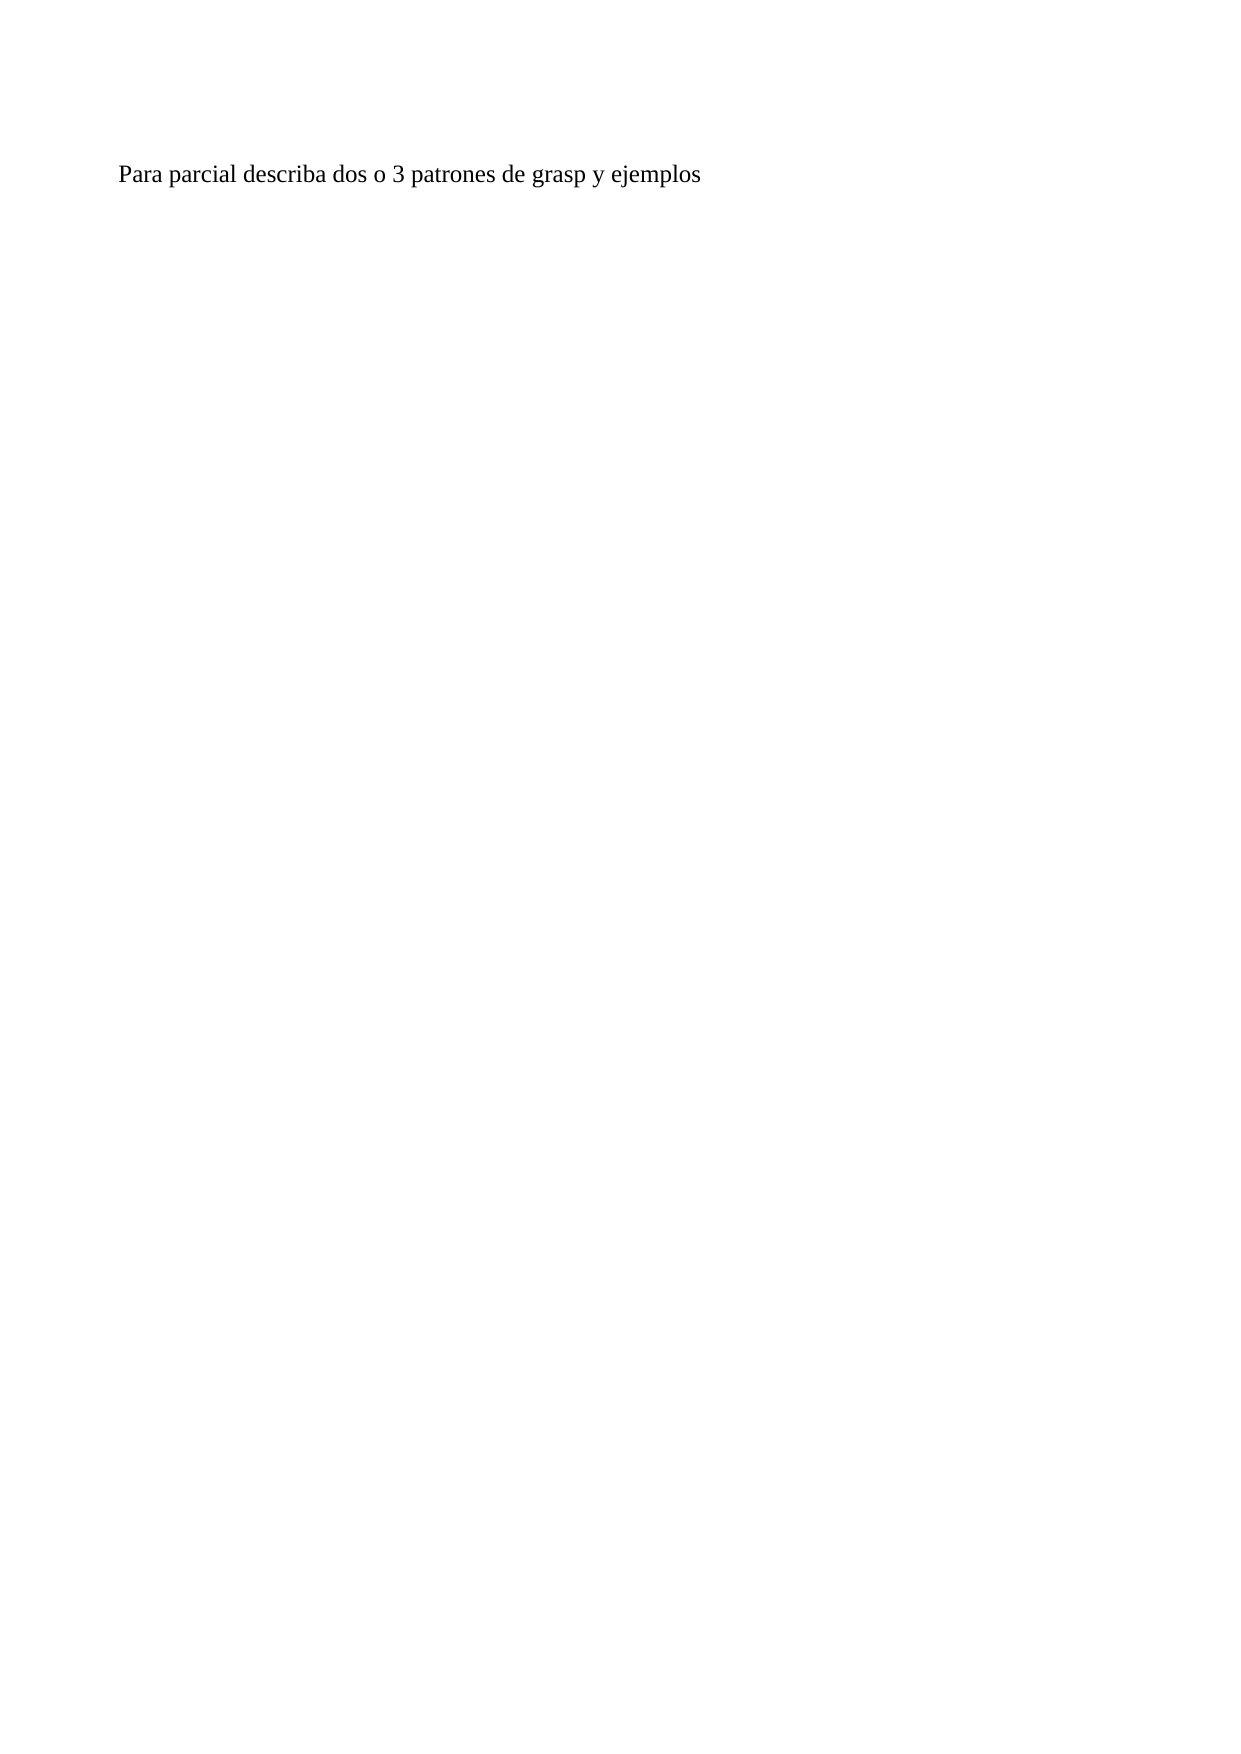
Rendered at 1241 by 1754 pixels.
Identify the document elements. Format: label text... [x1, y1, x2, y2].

text Para parcial describa dos o 3 patrones de grasp y ejemplos [118, 159, 1122, 188]
